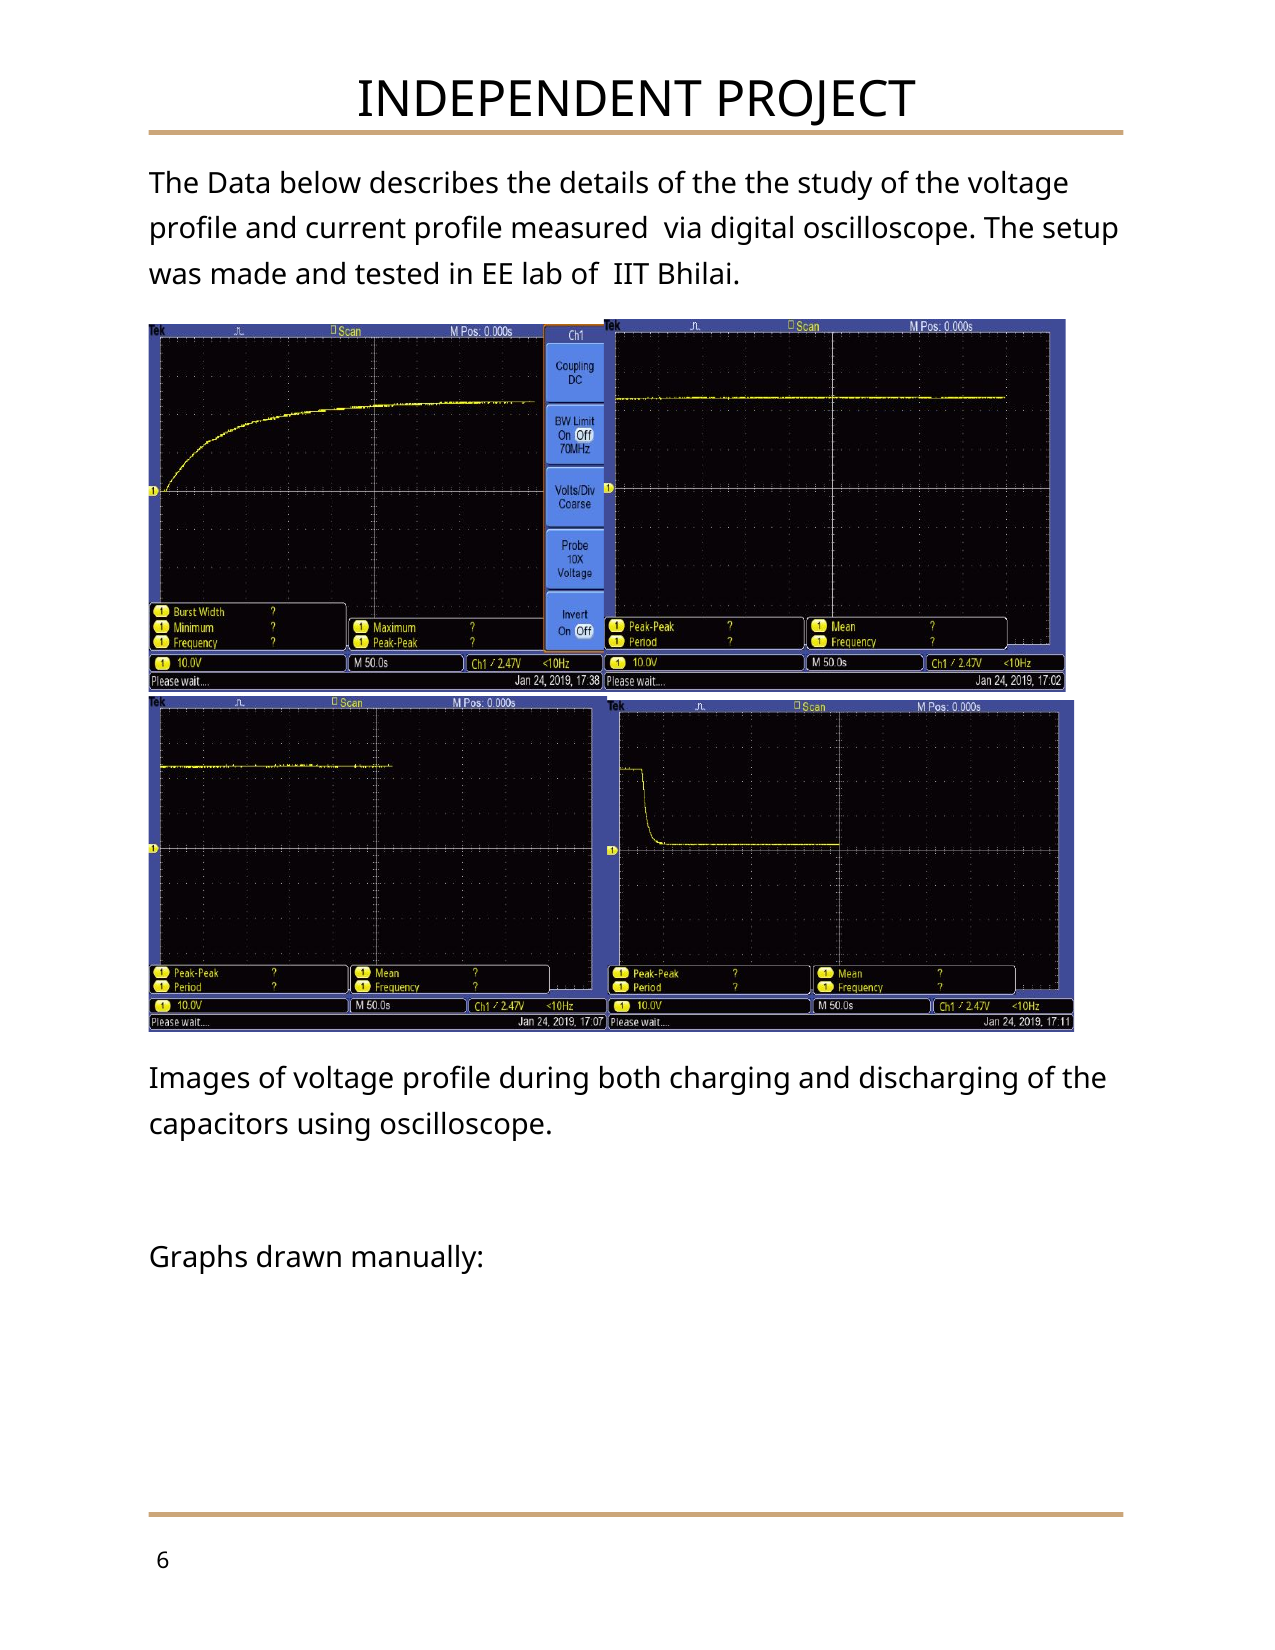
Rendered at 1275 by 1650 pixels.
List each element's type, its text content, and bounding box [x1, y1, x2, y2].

picture [148, 696, 1075, 1032]
text The Data below describes the details of the the study of the voltage profile and current profile measured via digital oscilloscope. The setup was made and tested in EE lab of IIT Bhilai. [148, 162, 1125, 293]
text Graphs drawn manually: [148, 1236, 1125, 1276]
picture [148, 130, 1124, 135]
picture [148, 319, 1066, 692]
text Images of voltage profile during both charging and discharging of the capacitors using oscilloscope. [148, 1058, 1125, 1143]
picture [148, 1512, 1124, 1517]
